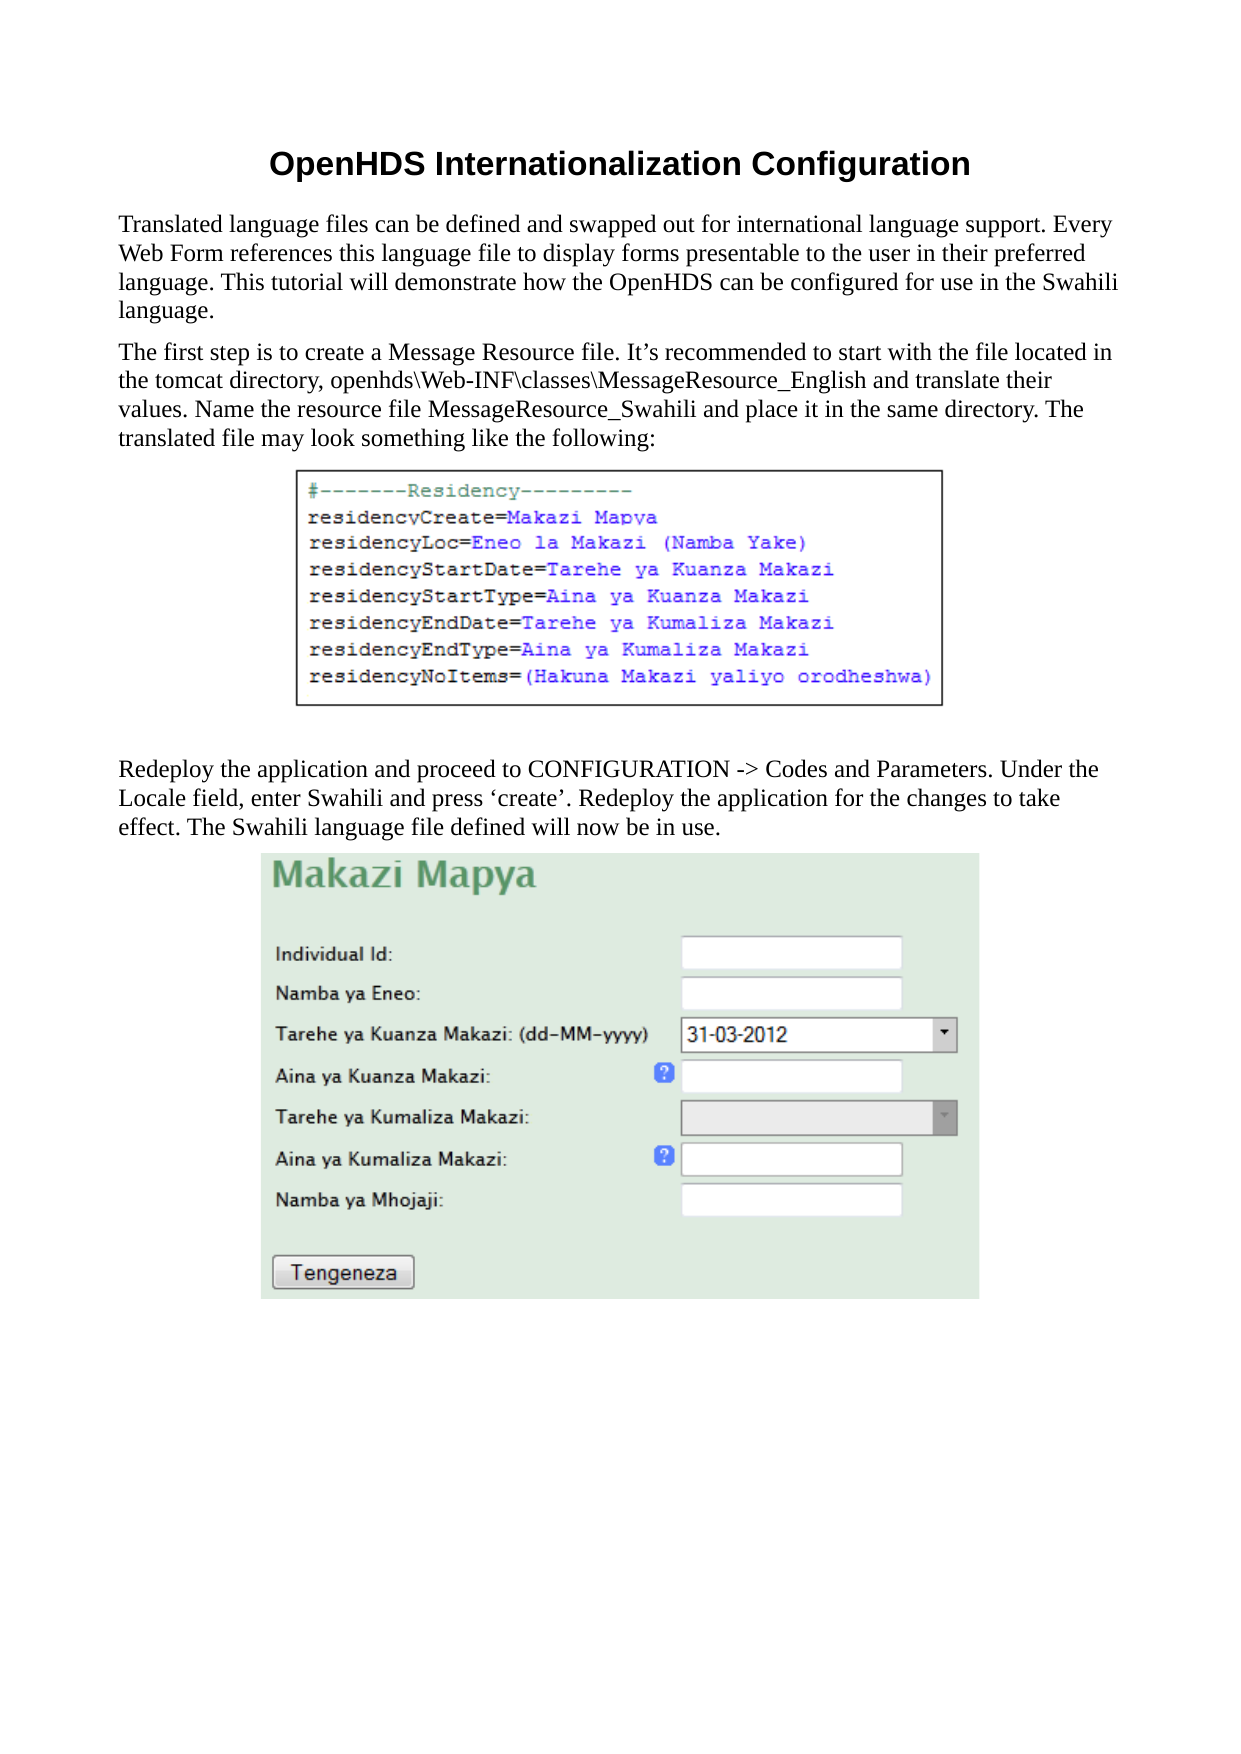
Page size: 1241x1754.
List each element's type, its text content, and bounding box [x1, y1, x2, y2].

picture [290, 464, 950, 714]
text Translated language files can be defined and swapped out for international language support. Every Web Form references this language file to display forms presentable to the user in their preferred language. This tutorial will demonstrate how the OpenHDS can be configured for use in the Swahili language. [118, 209, 1122, 324]
text The first step is to create a Message Resource file. It’s recommended to start with the file located in the tomcat directory, openhds\Web-INF\classes\MessageResource_English and translate their values. Name the resource file MessageResource_Swahili and place it in the same directory. The translated file may look something like the following: [118, 337, 1122, 452]
picture [260, 853, 980, 1299]
subtitle OpenHDS Internationalization Configuration [118, 144, 1122, 182]
text Redeploy the application and proceed to CONFIGURATION -> Codes and Parameters. Under the Locale field, enter Swahili and press ‘create’. Redeploy the application for the changes to take effect. The Swahili language file defined will now be in use. [118, 754, 1122, 841]
